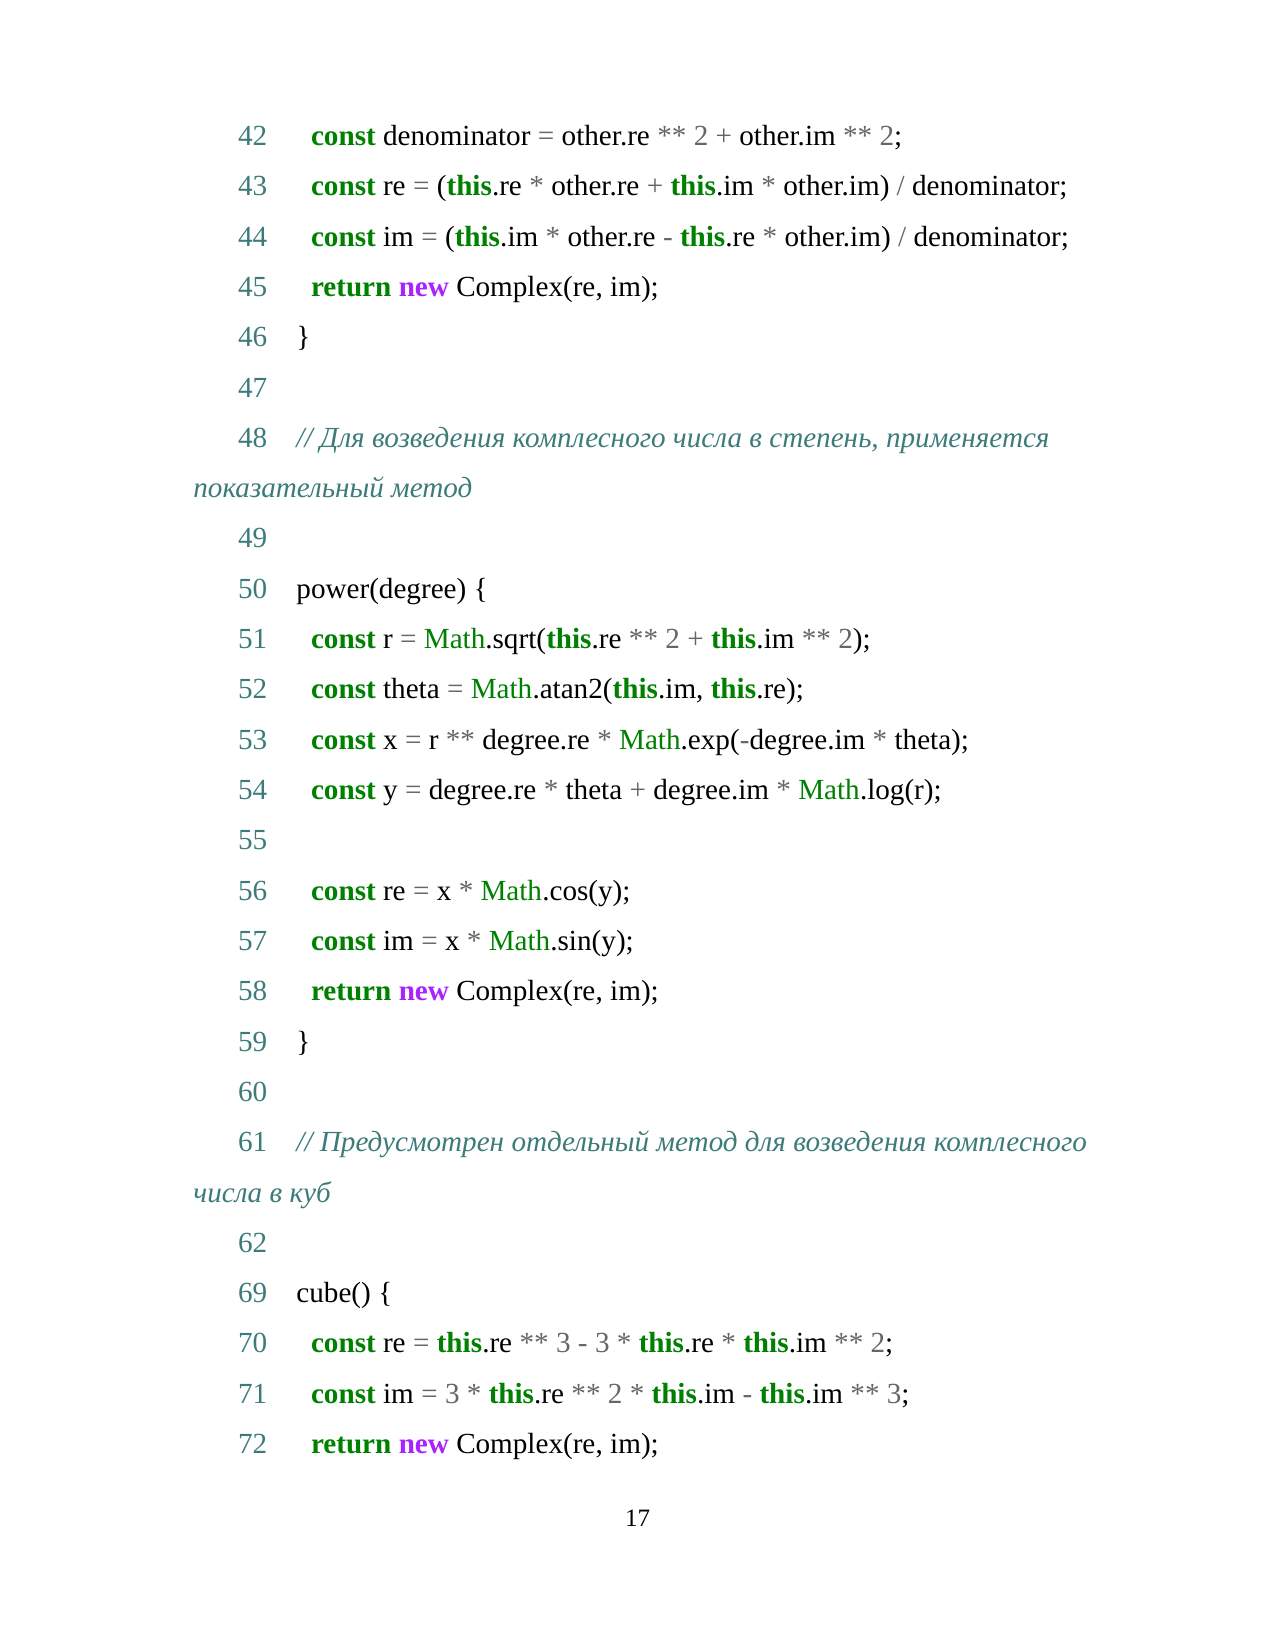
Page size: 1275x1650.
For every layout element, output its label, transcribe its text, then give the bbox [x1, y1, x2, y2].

text 48 // Для возведения комплесного числа в степень, применяется показательный метод [193, 420, 1157, 504]
text 54 const y = degree.re * theta + degree.im * Math.log(r); [193, 772, 1157, 806]
text 43 const re = (this.re * other.re + this.im * other.im) / denominator; [193, 168, 1157, 202]
text 59 } [193, 1024, 1157, 1057]
text 60 [193, 1074, 1157, 1108]
text 57 const im = x * Math.sin(y); [193, 923, 1157, 957]
text 51 const r = Math.sqrt(this.re ** 2 + this.im ** 2); [193, 621, 1157, 655]
text 52 const theta = Math.atan2(this.im, this.re); [193, 672, 1157, 705]
text 42 const denominator = other.re ** 2 + other.im ** 2; [193, 118, 1157, 152]
text 49 [193, 521, 1157, 554]
text 61 // Предусмотрен отдельный метод для возведения комплесного числа в куб [193, 1124, 1157, 1208]
text 50 power(degree) { [193, 571, 1157, 604]
text 70 const re = this.re ** 3 - 3 * this.re * this.im ** 2; [193, 1326, 1157, 1359]
text 45 return new Complex(re, im); [193, 269, 1157, 303]
text 71 const im = 3 * this.re ** 2 * this.im - this.im ** 3; [193, 1376, 1157, 1409]
text 47 [193, 370, 1157, 403]
text 44 const im = (this.im * other.re - this.re * other.im) / denominator; [193, 219, 1157, 252]
text 55 [193, 822, 1157, 856]
text 53 const x = r ** degree.re * Math.exp(-degree.im * theta); [193, 722, 1157, 755]
text 62 [193, 1225, 1157, 1258]
text 69 cube() { [193, 1275, 1157, 1309]
text 56 const re = x * Math.cos(y); [193, 873, 1157, 906]
text 46 } [193, 319, 1157, 353]
text 72 return new Complex(re, im); [193, 1426, 1157, 1460]
text 58 return new Complex(re, im); [193, 973, 1157, 1007]
